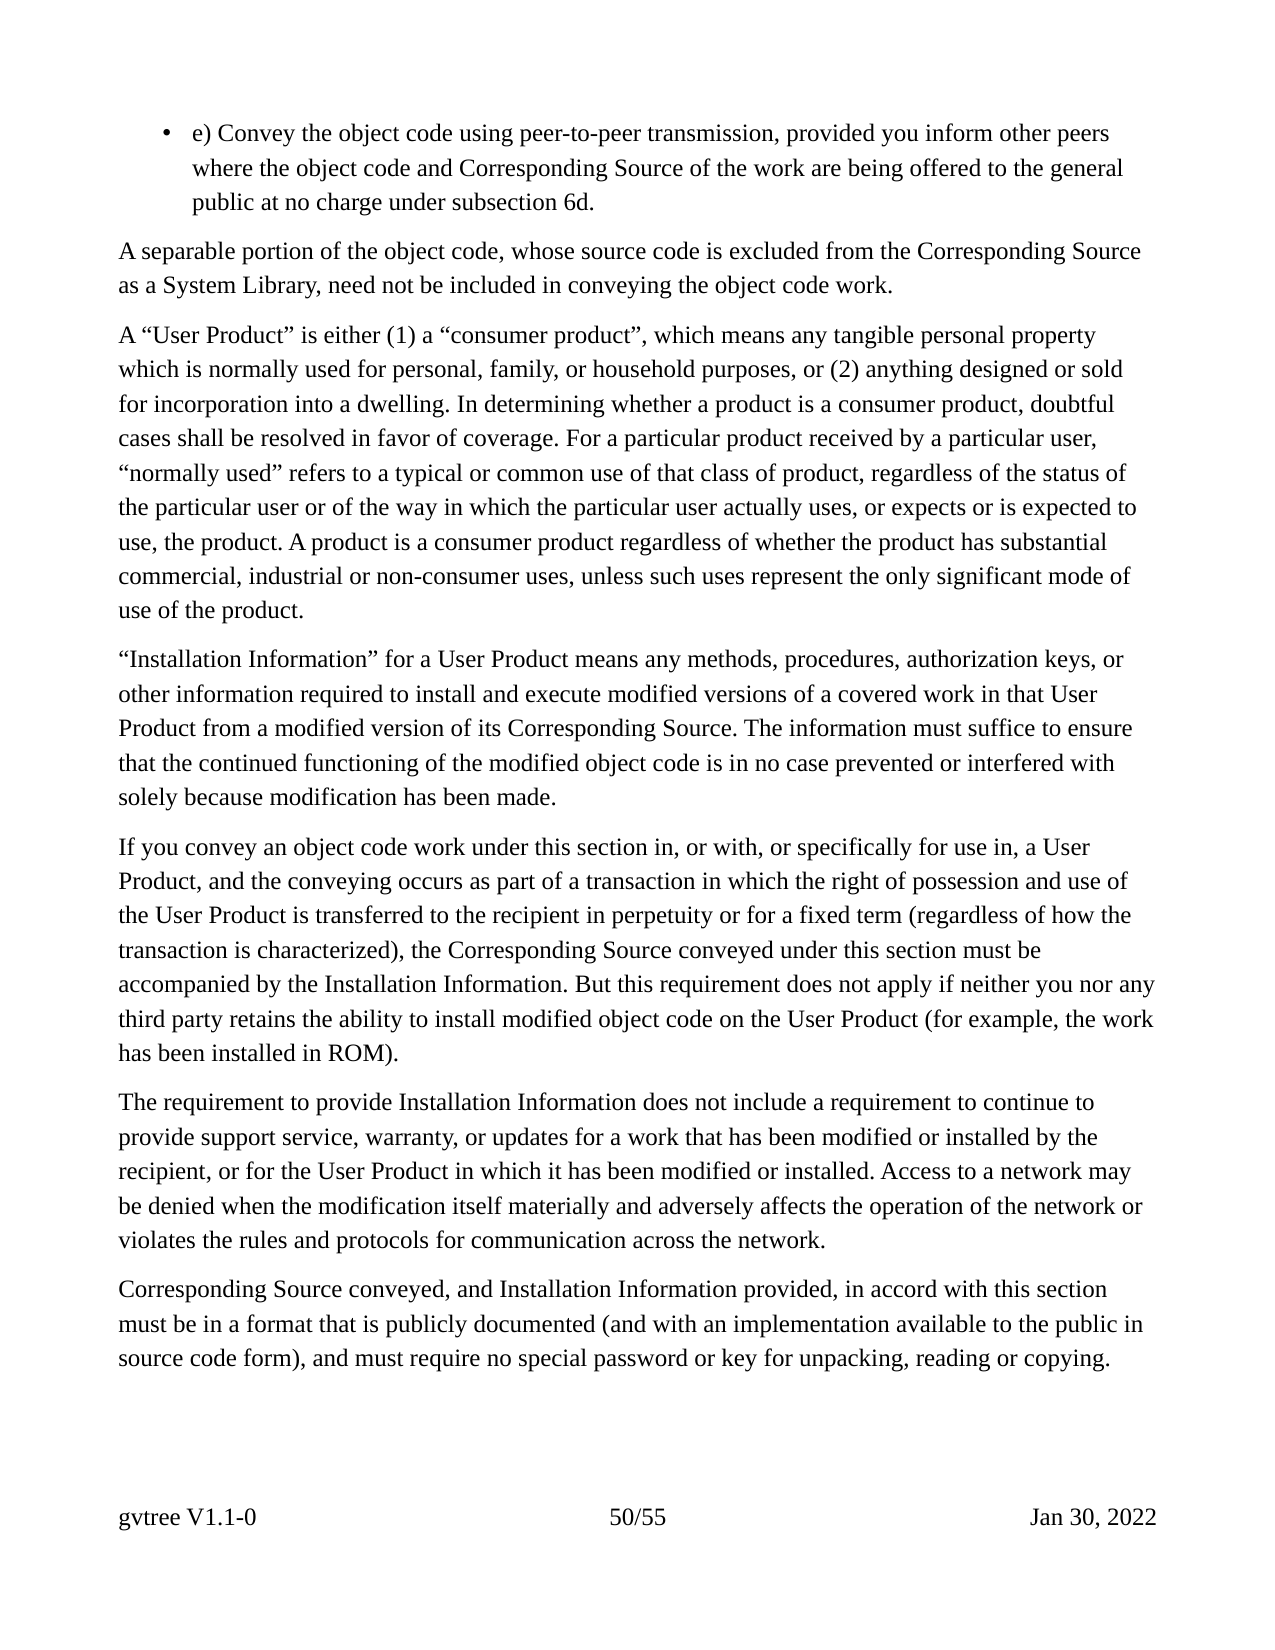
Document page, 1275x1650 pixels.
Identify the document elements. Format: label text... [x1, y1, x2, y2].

text A separable portion of the object code, whose source code is excluded from the Corresponding Source as a System Library, need not be included in conveying the object code work. [118, 236, 1157, 299]
text Corresponding Source conveyed, and Installation Information provided, in accord with this section must be in a format that is publicly documented (and with an implementation available to the public in source code form), and must require no special password or key for unpacking, reading or copying. [118, 1274, 1157, 1372]
text “Installation Information” for a User Product means any methods, procedures, authorization keys, or other information required to install and execute modified versions of a covered work in that User Product from a modified version of its Corresponding Source. The information must suffice to ensure that the continued functioning of the modified object code is in no case prevented or interfered with solely because modification has been made. [118, 644, 1157, 811]
list e) Convey the object code using peer-to-peer transmission, provided you inform other peers where the object code and Corresponding Source of the work are being offered to the general public at no charge under subsection 6d. [162, 118, 1157, 216]
text A “User Product” is either (1) a “consumer product”, which means any tangible personal property which is normally used for personal, family, or household purposes, or (2) anything designed or sold for incorporation into a dwelling. In determining whether a product is a consumer product, doubtful cases shall be resolved in favor of coverage. For a particular product received by a particular user, “normally used” refers to a typical or common use of that class of product, regardless of the status of the particular user or of the way in which the particular user actually uses, or expects or is expected to use, the product. A product is a consumer product regardless of whether the product has substantial commercial, industrial or non-consumer uses, unless such uses represent the only significant mode of use of the product. [118, 320, 1157, 624]
text If you convey an object code work under this section in, or with, or specifically for use in, a User Product, and the conveying occurs as part of a transaction in which the right of possession and use of the User Product is transferred to the recipient in perpetuity or for a fixed term (regardless of how the transaction is characterized), the Corresponding Source conveyed under this section must be accompanied by the Installation Information. But this requirement does not apply if neither you nor any third party retains the ability to install modified object code on the User Product (for example, the work has been installed in ROM). [118, 832, 1157, 1067]
text The requirement to provide Installation Information does not include a requirement to continue to provide support service, warranty, or updates for a work that has been modified or installed by the recipient, or for the User Product in which it has been modified or installed. Access to a network may be denied when the modification itself materially and adversely affects the operation of the network or violates the rules and protocols for communication across the network. [118, 1087, 1157, 1254]
